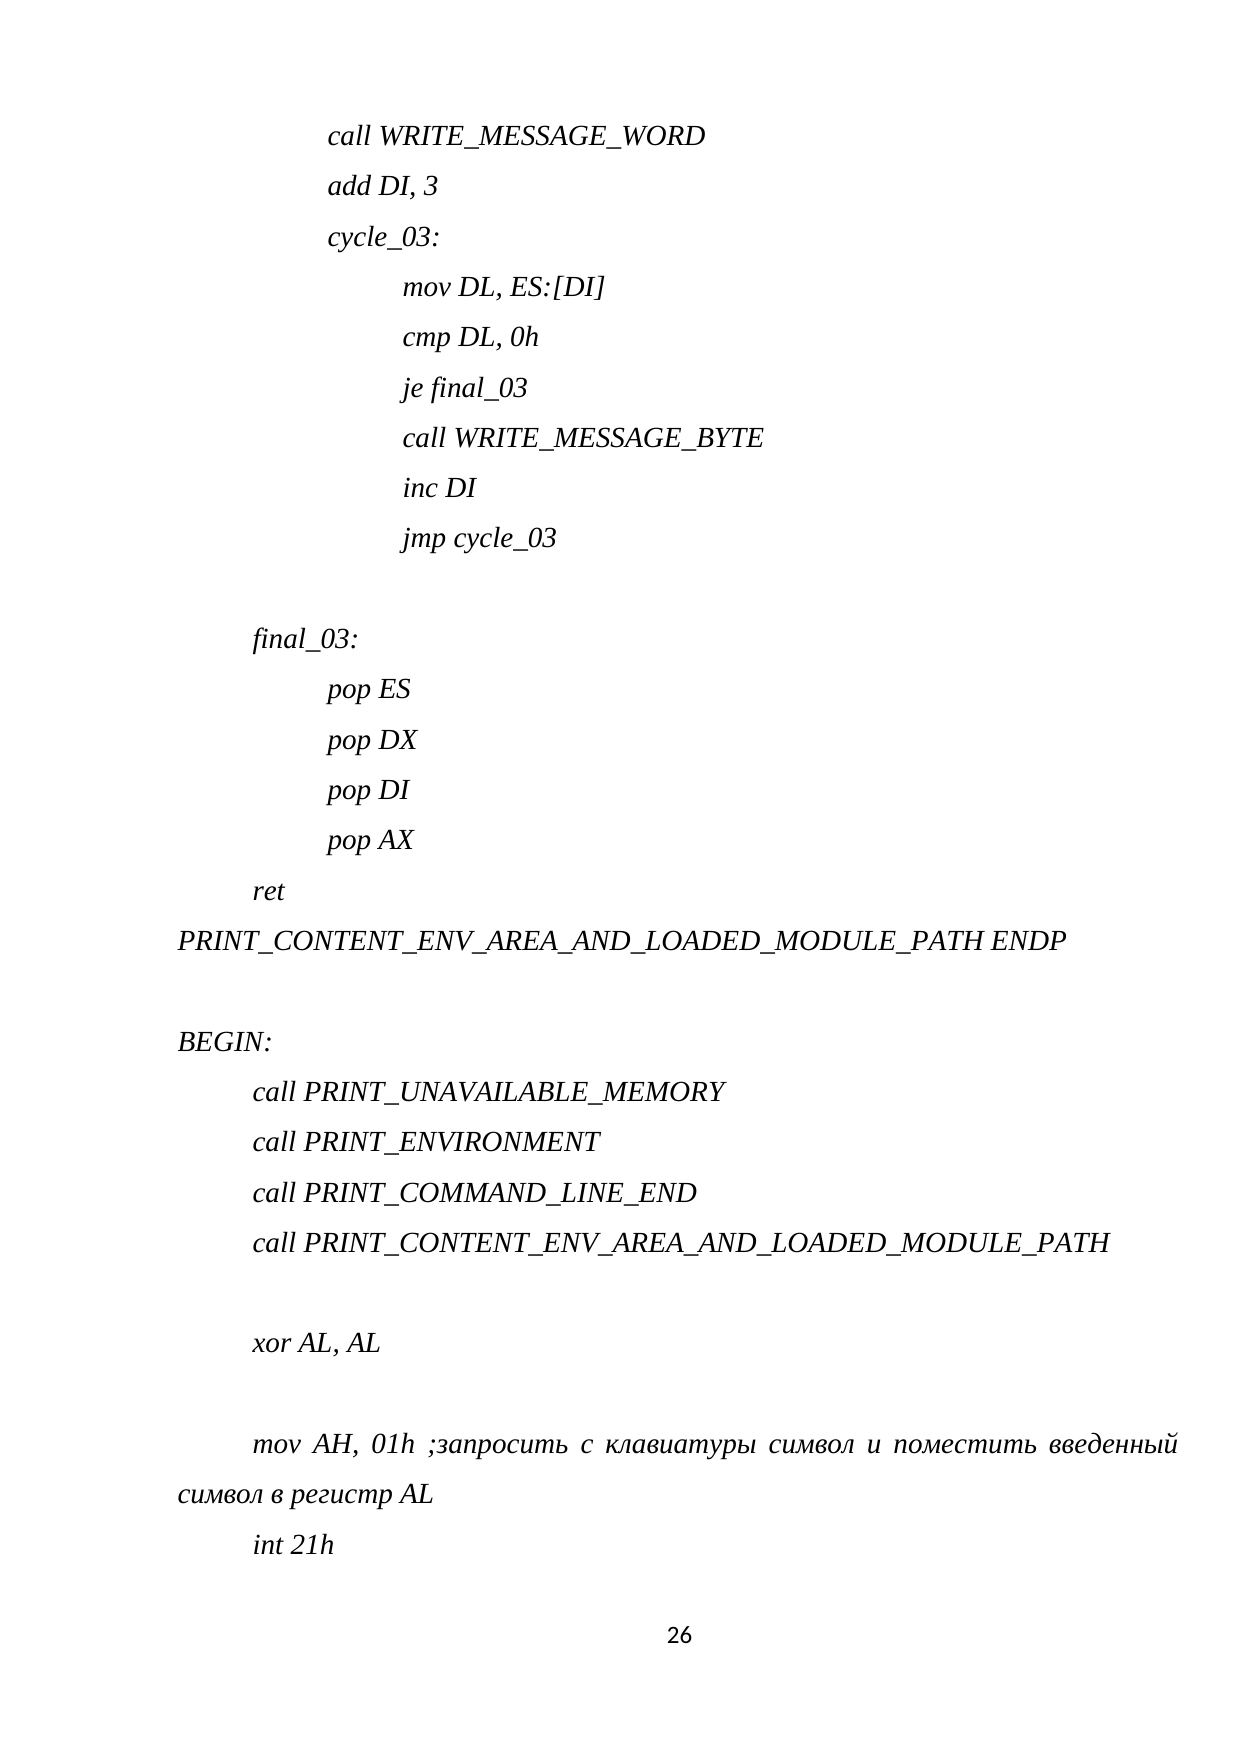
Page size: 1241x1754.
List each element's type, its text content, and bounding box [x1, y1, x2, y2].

text PRINT_CONTENT_ENV_AREA_AND_LOADED_MODULE_PATH ENDP [177, 923, 1181, 957]
text call PRINT_CONTENT_ENV_AREA_AND_LOADED_MODULE_PATH [177, 1225, 1181, 1258]
text BEGIN: [177, 1024, 1181, 1057]
text final_03: [177, 621, 1181, 655]
text pop DX [177, 722, 1181, 755]
text pop ES [177, 672, 1181, 705]
text call WRITE_MESSAGE_WORD [177, 118, 1181, 152]
text je final_03 [177, 370, 1181, 403]
text mov AH, 01h ;запросить с клавиатуры символ и поместить введенный символ в регистр AL [177, 1426, 1181, 1510]
text call PRINT_ENVIRONMENT [177, 1124, 1181, 1158]
text pop DI [177, 772, 1181, 806]
text jmp cycle_03 [177, 521, 1181, 554]
text call PRINT_UNAVAILABLE_MEMORY [177, 1074, 1181, 1108]
text inc DI [177, 470, 1181, 504]
text int 21h [177, 1527, 1181, 1560]
text cmp DL, 0h [177, 319, 1181, 353]
text pop AX [177, 822, 1181, 856]
text mov DL, ES:[DI] [177, 269, 1181, 303]
text call WRITE_MESSAGE_BYTE [177, 420, 1181, 453]
text ret [177, 873, 1181, 906]
text call PRINT_COMMAND_LINE_END [177, 1175, 1181, 1208]
text xor AL, AL [177, 1326, 1181, 1359]
text cycle_03: [177, 219, 1181, 252]
text add DI, 3 [177, 168, 1181, 202]
